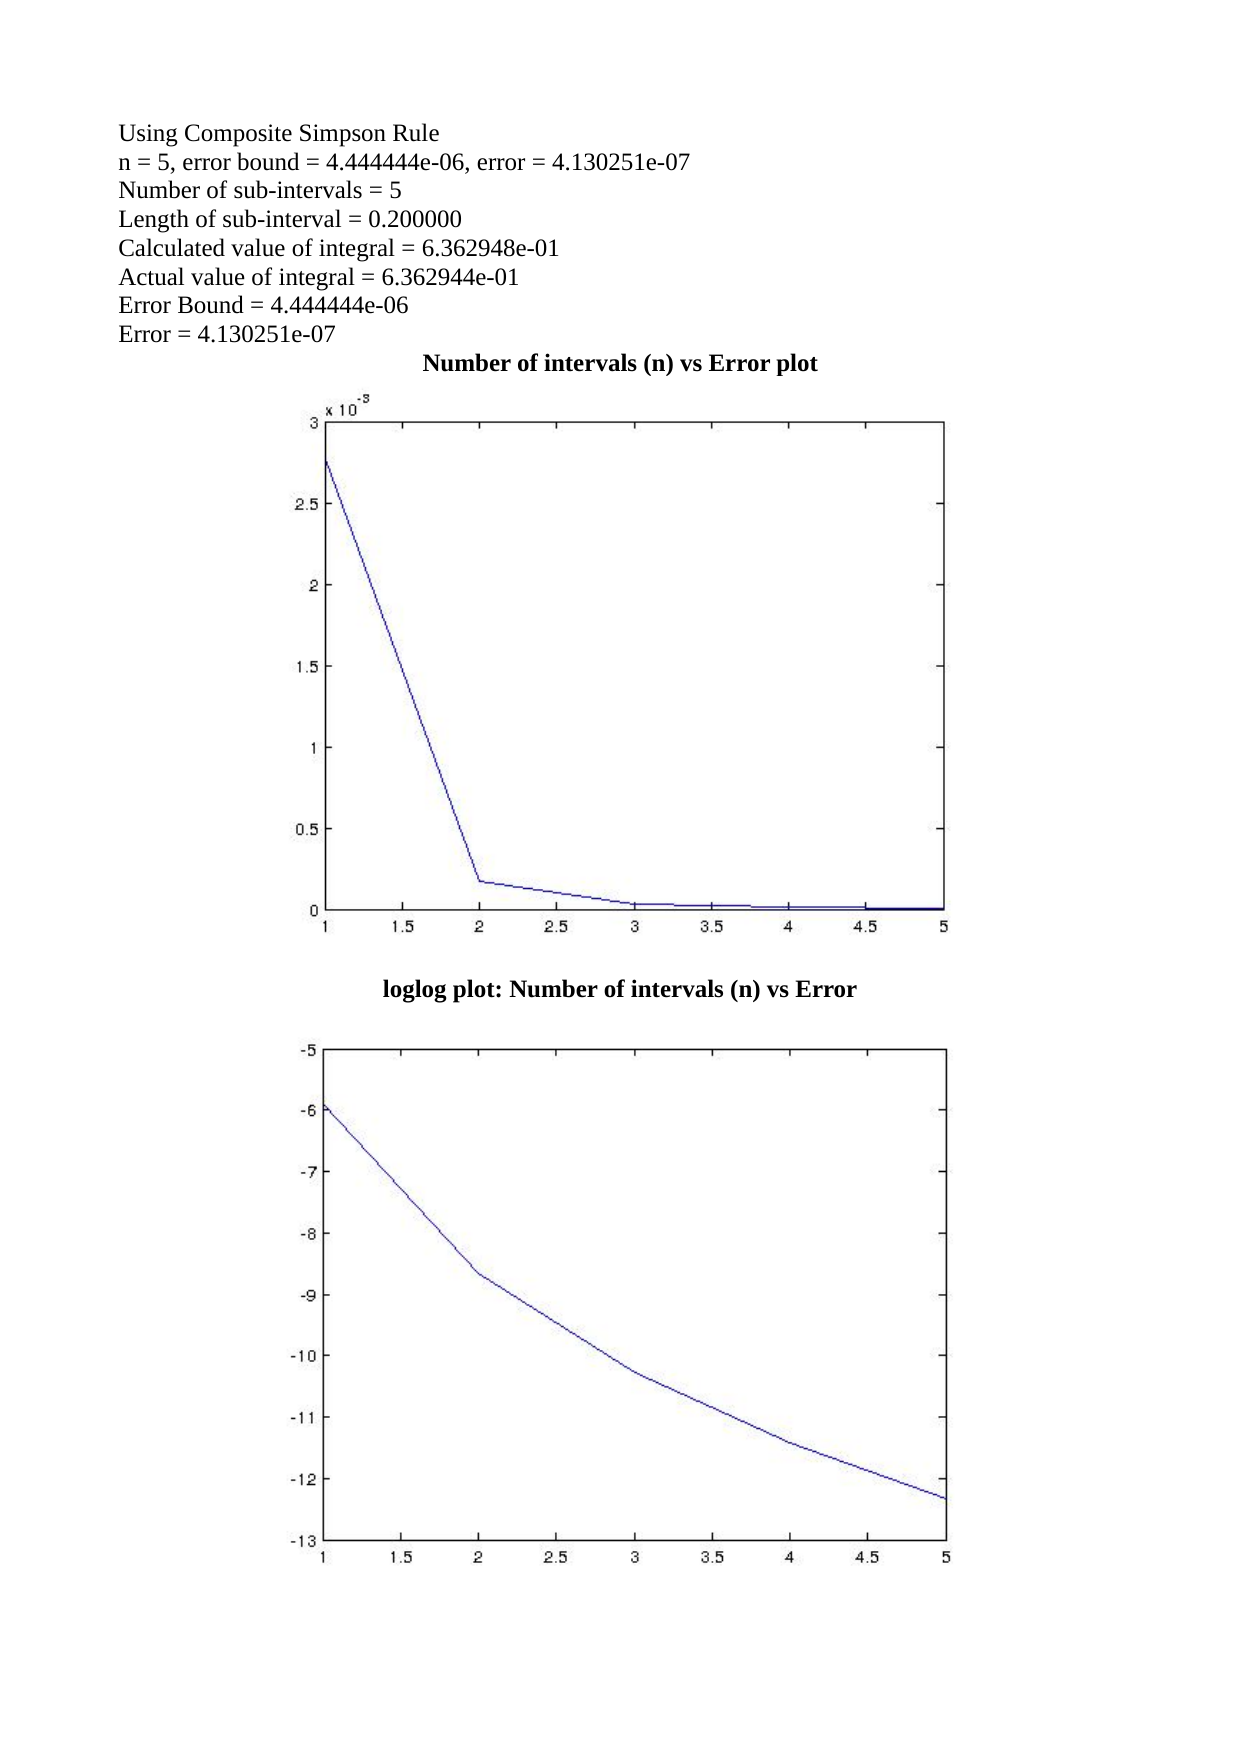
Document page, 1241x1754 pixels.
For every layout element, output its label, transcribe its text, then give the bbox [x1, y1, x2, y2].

text n = 5, error bound = 4.444444e-06, error = 4.130251e-07 [118, 147, 1122, 176]
picture [221, 376, 1019, 975]
text Calculated value of integral = 6.362948e-01 [118, 233, 1122, 262]
text Error Bound = 4.444444e-06 [118, 291, 1122, 319]
text loglog plot: Number of intervals (n) vs Error [118, 377, 1122, 1003]
text Number of sub-intervals = 5 [118, 176, 1122, 204]
text Actual value of integral = 6.362944e-01 [118, 262, 1122, 291]
text Error = 4.130251e-07 [118, 319, 1122, 348]
picture [218, 1003, 1022, 1606]
text Number of intervals (n) vs Error plot [118, 348, 1122, 377]
text Using Composite Simpson Rule [118, 118, 1122, 147]
text Length of sub-interval = 0.200000 [118, 204, 1122, 233]
